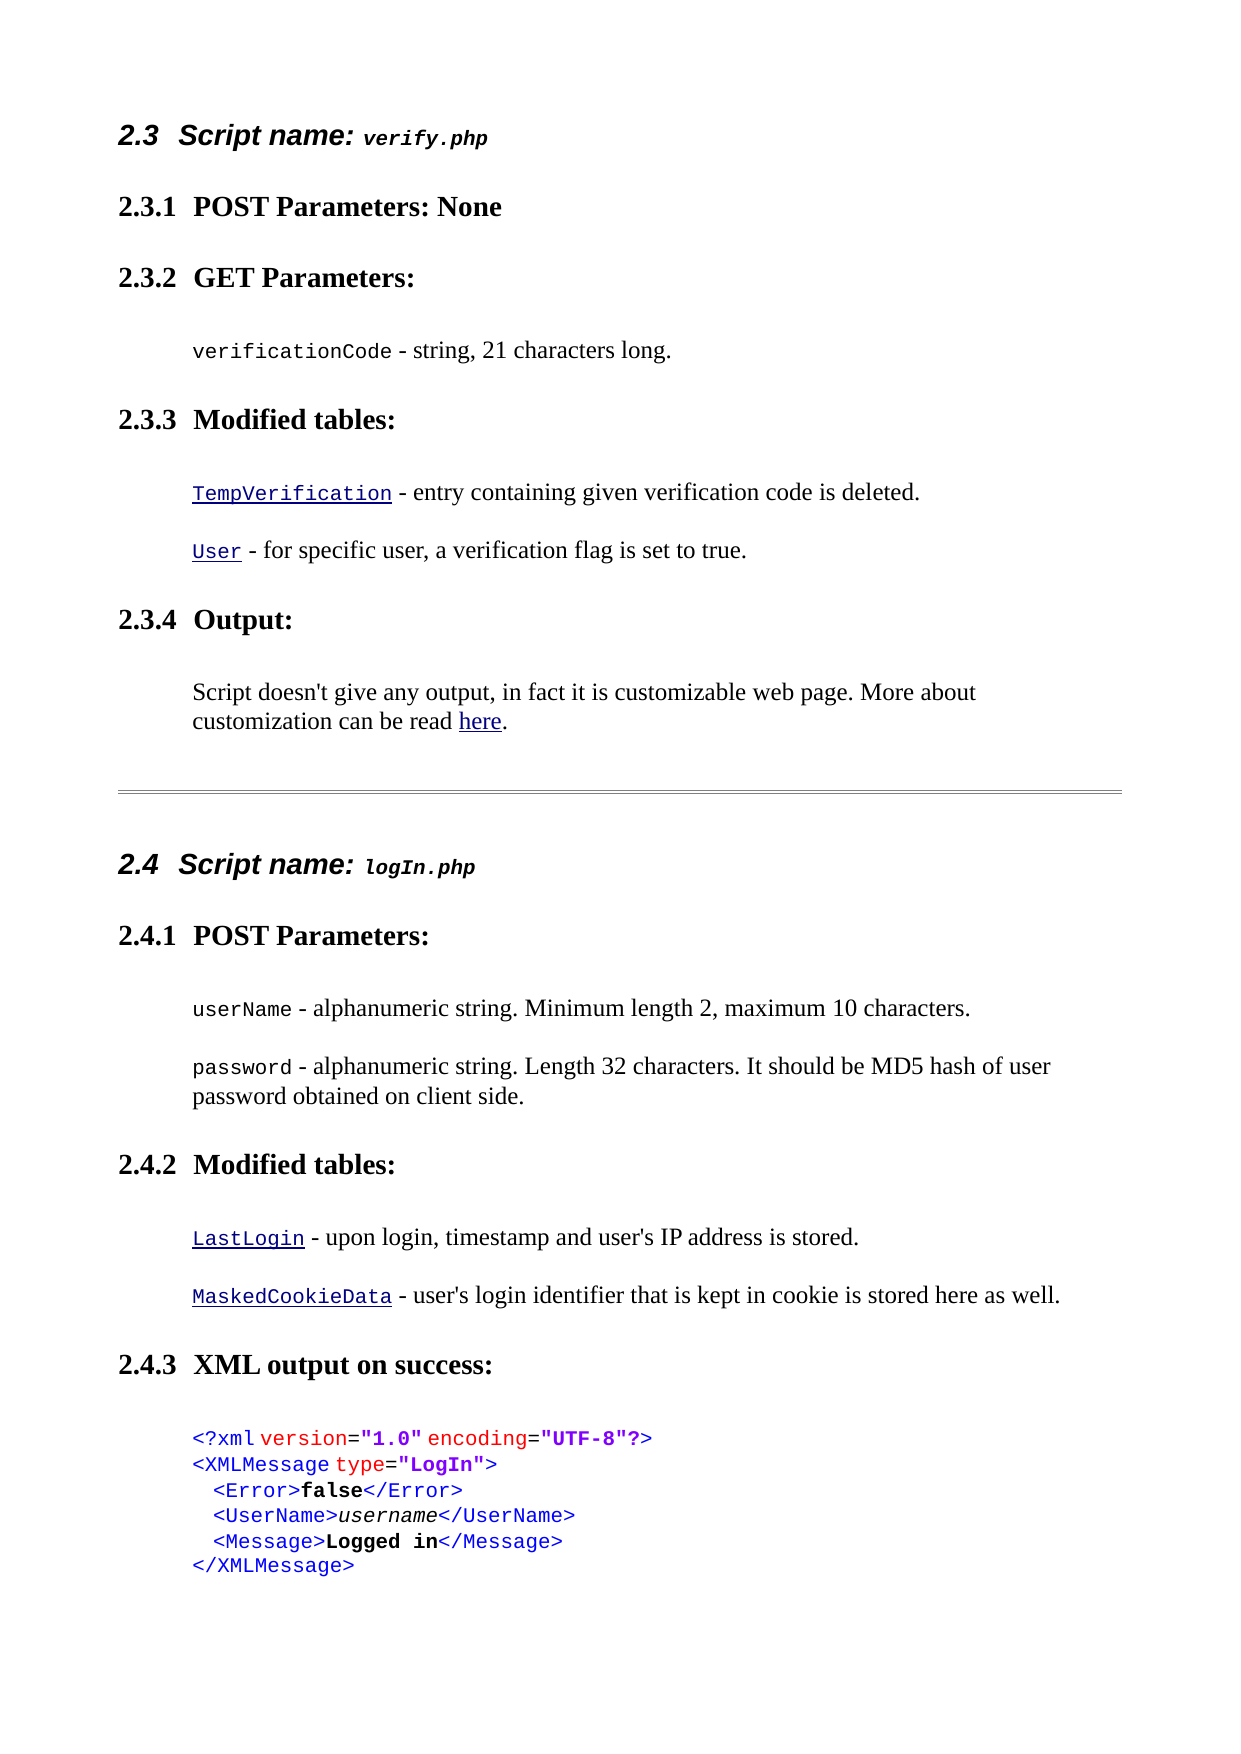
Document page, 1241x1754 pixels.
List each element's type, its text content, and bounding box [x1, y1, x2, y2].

text Script doesn't give any output, in fact it is customizable web page. More about customization can be read here. [118, 648, 1122, 735]
subtitle Modified tables: [118, 402, 1122, 436]
text LastLogin - upon login, timestamp and user's IP address is stored. MaskedCookieData - user's login identifier that is kept in cookie is stored here as well. [118, 1193, 1122, 1310]
subtitle GET Parameters: [118, 260, 1122, 294]
subtitle POST Parameters: [118, 918, 1122, 952]
text verificationCode - string, 21 characters long. [118, 306, 1122, 365]
text <?xml version="1.0" encoding="UTF-8"?> <XMLMessage type="LogIn"> <Error>false</Error> <UserName>username</UserName> <Message>Logged in</Message> </XMLMessage> [118, 1393, 1122, 1578]
subtitle Modified tables: [118, 1147, 1122, 1181]
text userName - alphanumeric string. Minimum length 2, maximum 10 characters. password - alphanumeric string. Length 32 characters. It should be MD5 hash of user password obtained on client side. [118, 964, 1122, 1110]
subtitle POST Parameters: None [118, 189, 1122, 223]
subtitle Script name: logIn.php [118, 847, 1122, 881]
subtitle XML output on success: [118, 1347, 1122, 1381]
subtitle Script name: verify.php [118, 118, 1122, 152]
text TempVerification - entry containing given verification code is deleted. User - for specific user, a verification flag is set to true. [118, 448, 1122, 565]
subtitle Output: [118, 602, 1122, 636]
